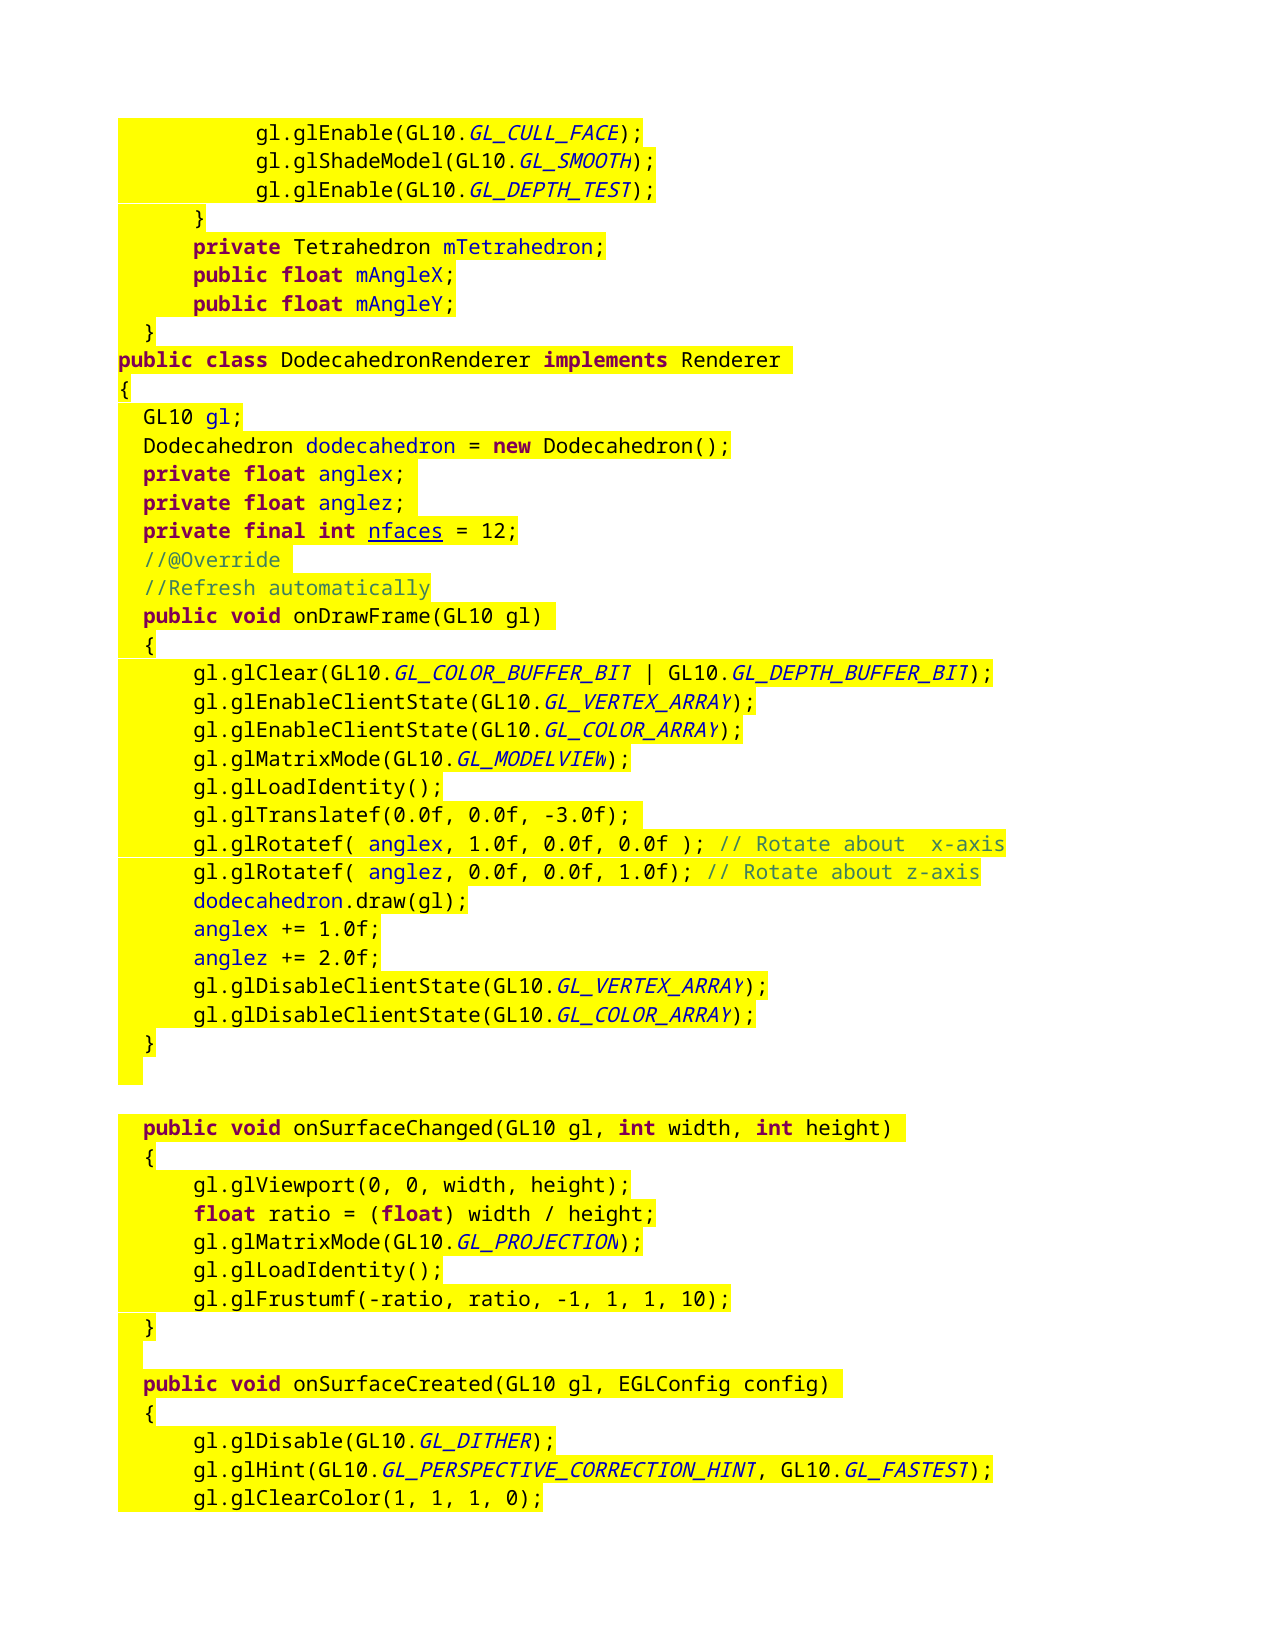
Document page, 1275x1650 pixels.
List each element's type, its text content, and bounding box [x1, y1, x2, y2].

text public void onSurfaceCreated(GL10 gl, EGLConfig config) [118, 1369, 1157, 1398]
text private float anglez; [118, 488, 1157, 516]
text public class DodecahedronRenderer implements Renderer [118, 346, 1157, 374]
text } [118, 317, 1157, 346]
text gl.glDisableClientState(GL10.GL_COLOR_ARRAY); [118, 1000, 1157, 1028]
text gl.glLoadIdentity(); [118, 1256, 1157, 1284]
text { [118, 1142, 1157, 1170]
text gl.glEnable(GL10.GL_CULL_FACE); [118, 118, 1157, 147]
text public void onSurfaceChanged(GL10 gl, int width, int height) [118, 1113, 1157, 1142]
text gl.glTranslatef(0.0f, 0.0f, -3.0f); [118, 801, 1157, 829]
text } [118, 203, 1157, 232]
text { [118, 374, 1157, 402]
text gl.glEnableClientState(GL10.GL_VERTEX_ARRAY); [118, 687, 1157, 715]
text float ratio = (float) width / height; [118, 1199, 1157, 1227]
text private final int nfaces = 12; [118, 516, 1157, 545]
text gl.glClearColor(1, 1, 1, 0); [118, 1483, 1157, 1512]
text GL10 gl; [118, 402, 1157, 431]
text //Refresh automatically [118, 573, 1157, 602]
text private float anglex; [118, 459, 1157, 488]
text gl.glShadeModel(GL10.GL_SMOOTH); [118, 147, 1157, 175]
text } [118, 1312, 1157, 1341]
text gl.glMatrixMode(GL10.GL_MODELVIEW); [118, 744, 1157, 772]
text gl.glClear(GL10.GL_COLOR_BUFFER_BIT | GL10.GL_DEPTH_BUFFER_BIT); [118, 658, 1157, 687]
text gl.glViewport(0, 0, width, height); [118, 1170, 1157, 1199]
text dodecahedron.draw(gl); [118, 886, 1157, 914]
text gl.glRotatef( anglez, 0.0f, 0.0f, 1.0f); // Rotate about z-axis [118, 857, 1157, 886]
text gl.glHint(GL10.GL_PERSPECTIVE_CORRECTION_HINT, GL10.GL_FASTEST); [118, 1455, 1157, 1483]
text } [118, 1028, 1157, 1057]
text gl.glEnable(GL10.GL_DEPTH_TEST); [118, 175, 1157, 203]
text public float mAngleY; [118, 289, 1157, 317]
text gl.glDisableClientState(GL10.GL_VERTEX_ARRAY); [118, 971, 1157, 1000]
text gl.glDisable(GL10.GL_DITHER); [118, 1426, 1157, 1455]
text gl.glMatrixMode(GL10.GL_PROJECTION); [118, 1227, 1157, 1256]
text private Tetrahedron mTetrahedron; [118, 232, 1157, 260]
text //@Override [118, 545, 1157, 573]
text Dodecahedron dodecahedron = new Dodecahedron(); [118, 431, 1157, 459]
text gl.glRotatef( anglex, 1.0f, 0.0f, 0.0f ); // Rotate about x-axis [118, 829, 1157, 857]
text gl.glFrustumf(-ratio, ratio, -1, 1, 1, 10); [118, 1284, 1157, 1312]
text gl.glLoadIdentity(); [118, 772, 1157, 801]
text public void onDrawFrame(GL10 gl) [118, 602, 1157, 630]
text { [118, 630, 1157, 658]
text anglex += 1.0f; [118, 914, 1157, 943]
text gl.glEnableClientState(GL10.GL_COLOR_ARRAY); [118, 715, 1157, 744]
text { [118, 1398, 1157, 1426]
text public float mAngleX; [118, 260, 1157, 289]
text anglez += 2.0f; [118, 943, 1157, 971]
